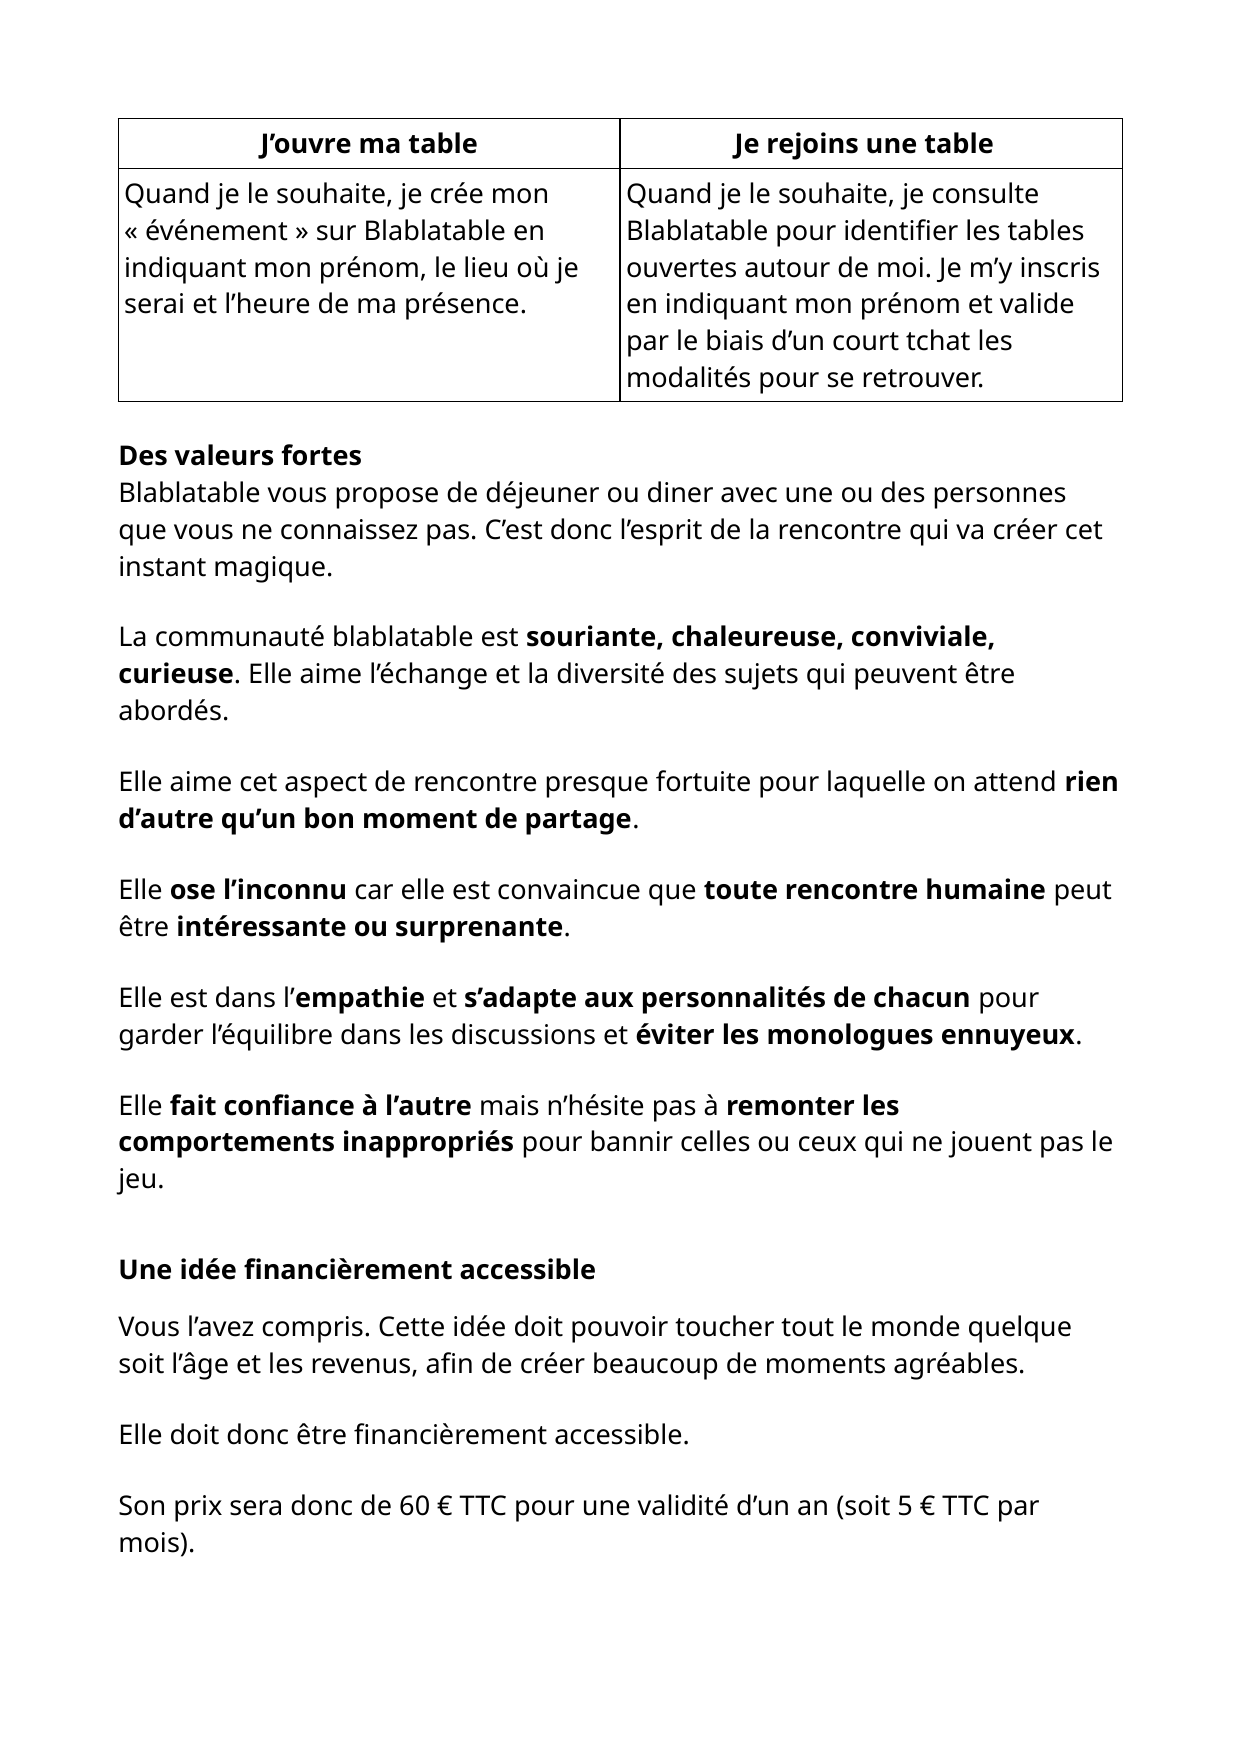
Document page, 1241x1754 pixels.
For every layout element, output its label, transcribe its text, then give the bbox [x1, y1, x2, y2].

text Des valeurs fortes [118, 436, 1122, 473]
text La communauté blablatable est souriante, chaleureuse, conviviale, curieuse. Elle aime l’échange et la diversité des sujets qui peuvent être abordés. [118, 618, 1122, 728]
text Elle fait confiance à l’autre mais n’hésite pas à remonter les comportements inappropriés pour bannir celles ou ceux qui ne jouent pas le jeu. [118, 1086, 1122, 1197]
text Son prix sera donc de 60 € TTC pour une validité d’un an (soit 5 € TTC par mois). [118, 1486, 1122, 1560]
table_cell Quand je le souhaite, je crée mon « événement » sur Blablatable en indiquant mon prénom, le lieu où je serai et l’heure de ma présence. [119, 169, 619, 401]
text Elle ose l’inconnu car elle est convaincue que toute rencontre humaine peut être intéressante ou surprenante. [118, 870, 1122, 944]
text Blablatable vous propose de déjeuner ou diner avec une ou des personnes que vous ne connaissez pas. C’est donc l’esprit de la rencontre qui va créer cet instant magique. [118, 473, 1122, 584]
text Vous l’avez compris. Cette idée doit pouvoir toucher tout le monde quelque soit l’âge et les revenus, afin de créer beaucoup de moments agréables. [118, 1307, 1122, 1381]
table_cell Quand je le souhaite, je consulte Blablatable pour identifier les tables ouvertes autour de moi. Je m’y inscris en indiquant mon prénom et valide par le biais d’un court tchat les modalités pour se retrouver. [621, 169, 1122, 401]
text Elle aime cet aspect de rencontre presque fortuite pour laquelle on attend rien d’autre qu’un bon moment de partage. [118, 763, 1122, 836]
table_header J’ouvre ma table [119, 119, 619, 167]
table_header Je rejoins une table [621, 119, 1122, 167]
text Elle est dans l’empathie et s’adapte aux personnalités de chacun pour garder l’équilibre dans les discussions et éviter les monologues ennuyeux. [118, 978, 1122, 1052]
text Elle doit donc être financièrement accessible. [118, 1415, 1122, 1452]
text Une idée financièrement accessible [118, 1250, 1122, 1287]
